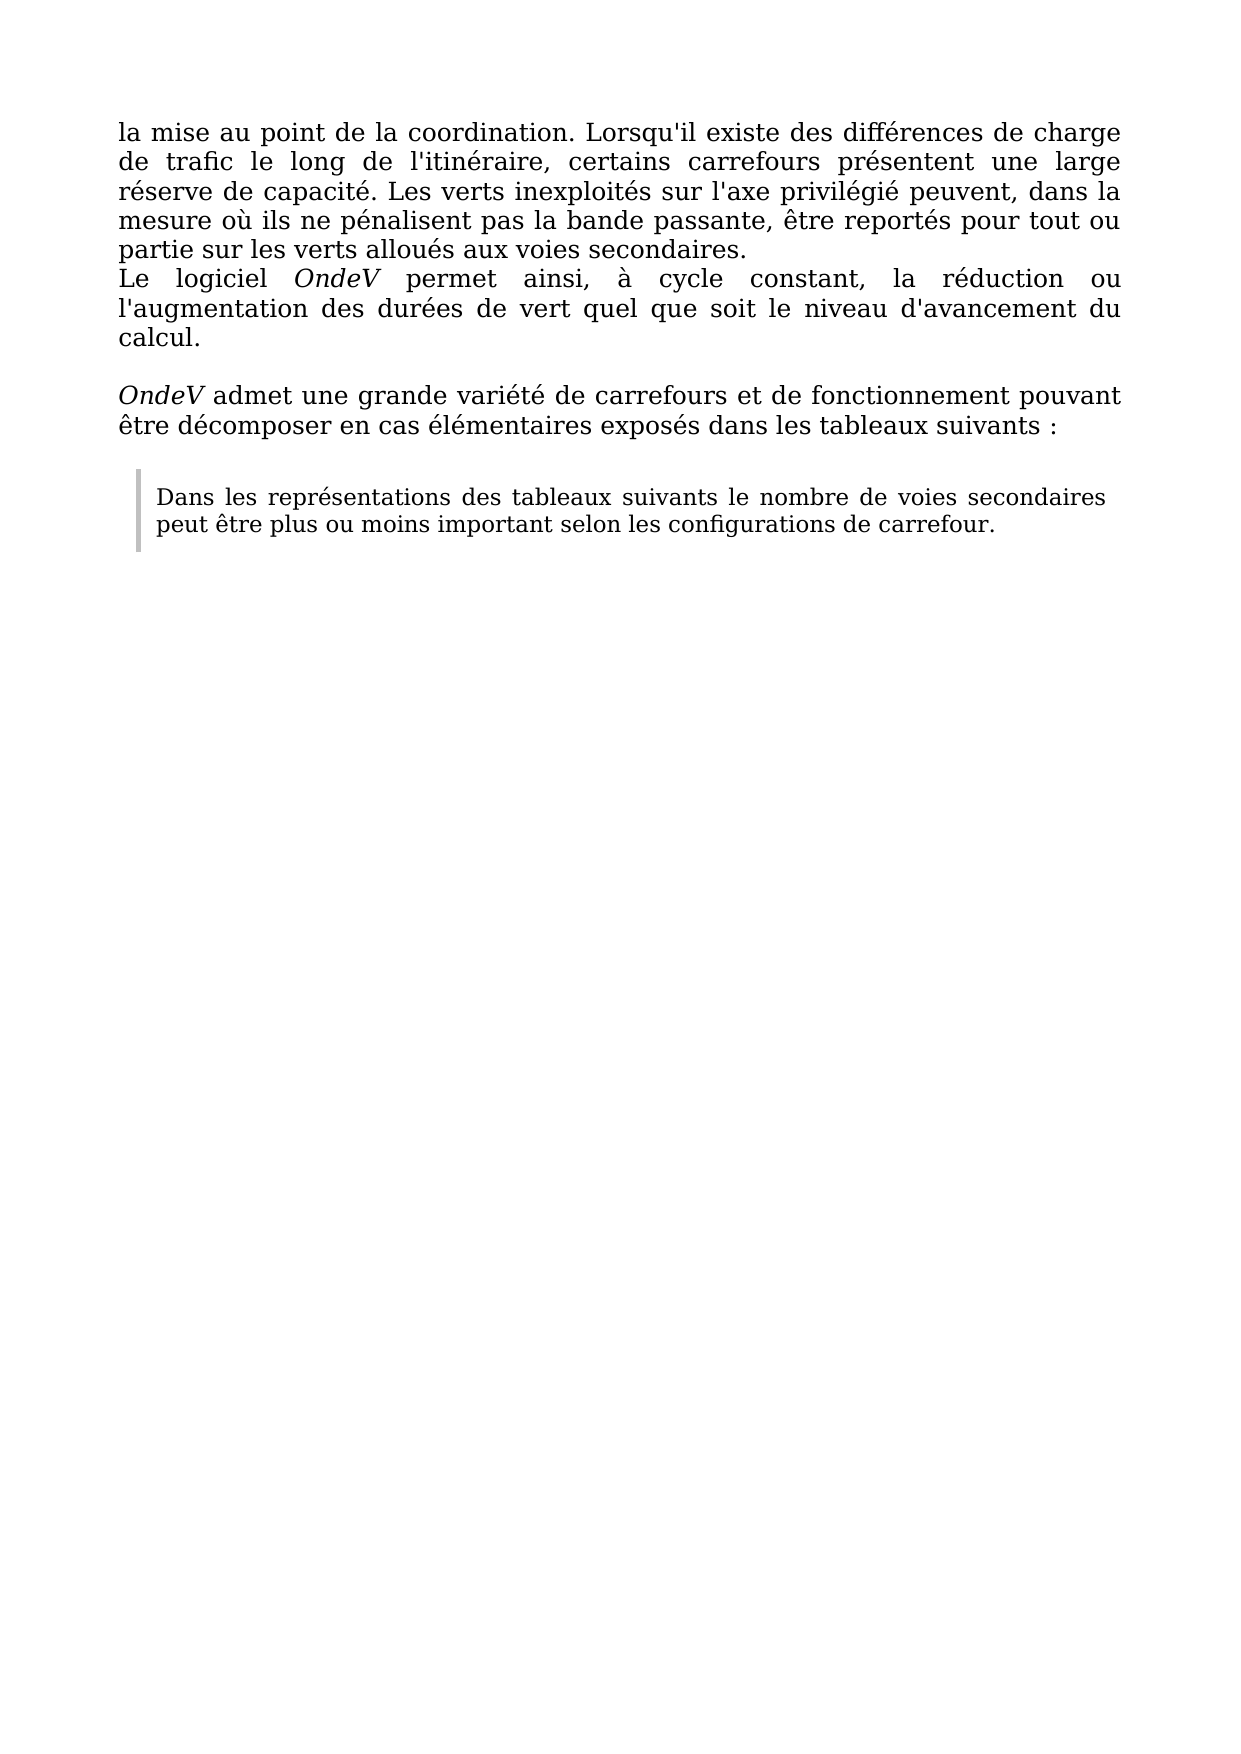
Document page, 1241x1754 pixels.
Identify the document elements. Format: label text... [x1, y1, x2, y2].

text OndeV admet une grande variété de carrefours et de fonctionnement pouvant être décomposer en cas élémentaires exposés dans les tableaux suivants : [118, 382, 1122, 440]
text Dans les représentations des tableaux suivants le nombre de voies secondaires peut être plus ou moins important selon les configurations de carrefour. [141, 469, 1122, 552]
text Le logiciel OndeV permet ainsi, à cycle constant, la réduction ou l'augmentation des durées de vert quel que soit le niveau d'avancement du calcul. [118, 264, 1122, 352]
text la mise au point de la coordination. Lorsqu'il existe des différences de charge de trafic le long de l'itinéraire, certains carrefours présentent une large réserve de capacité. Les verts inexploités sur l'axe privilégié peuvent, dans la mesure où ils ne pénalisent pas la bande passante, être reportés pour tout ou partie sur les verts alloués aux voies secondaires. [118, 118, 1122, 264]
